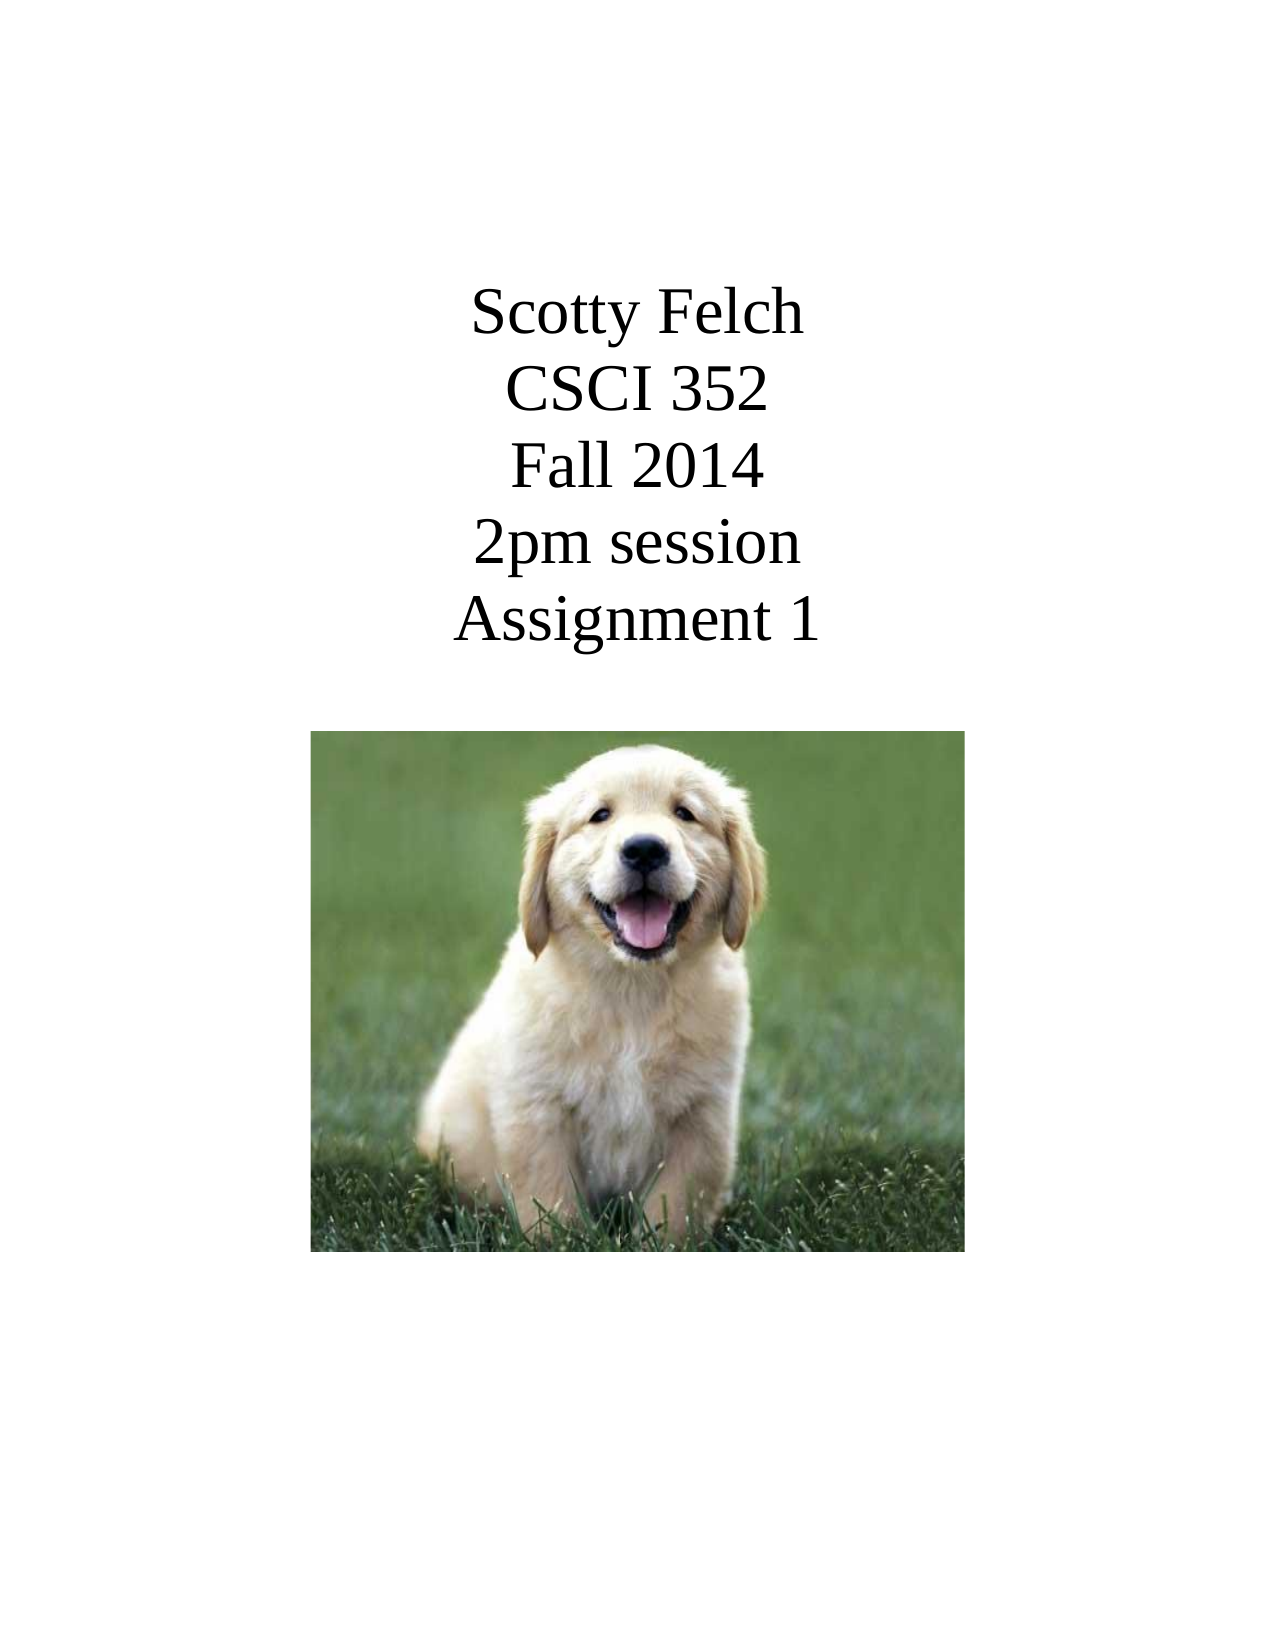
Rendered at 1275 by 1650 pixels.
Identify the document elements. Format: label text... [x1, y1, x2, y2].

text Fall 2014 [118, 425, 1157, 501]
text 2pm session [118, 501, 1157, 578]
text Scotty Felch [118, 271, 1157, 348]
picture [310, 731, 965, 1252]
text CSCI 352 [118, 348, 1157, 425]
text Assignment 1 [118, 578, 1157, 655]
